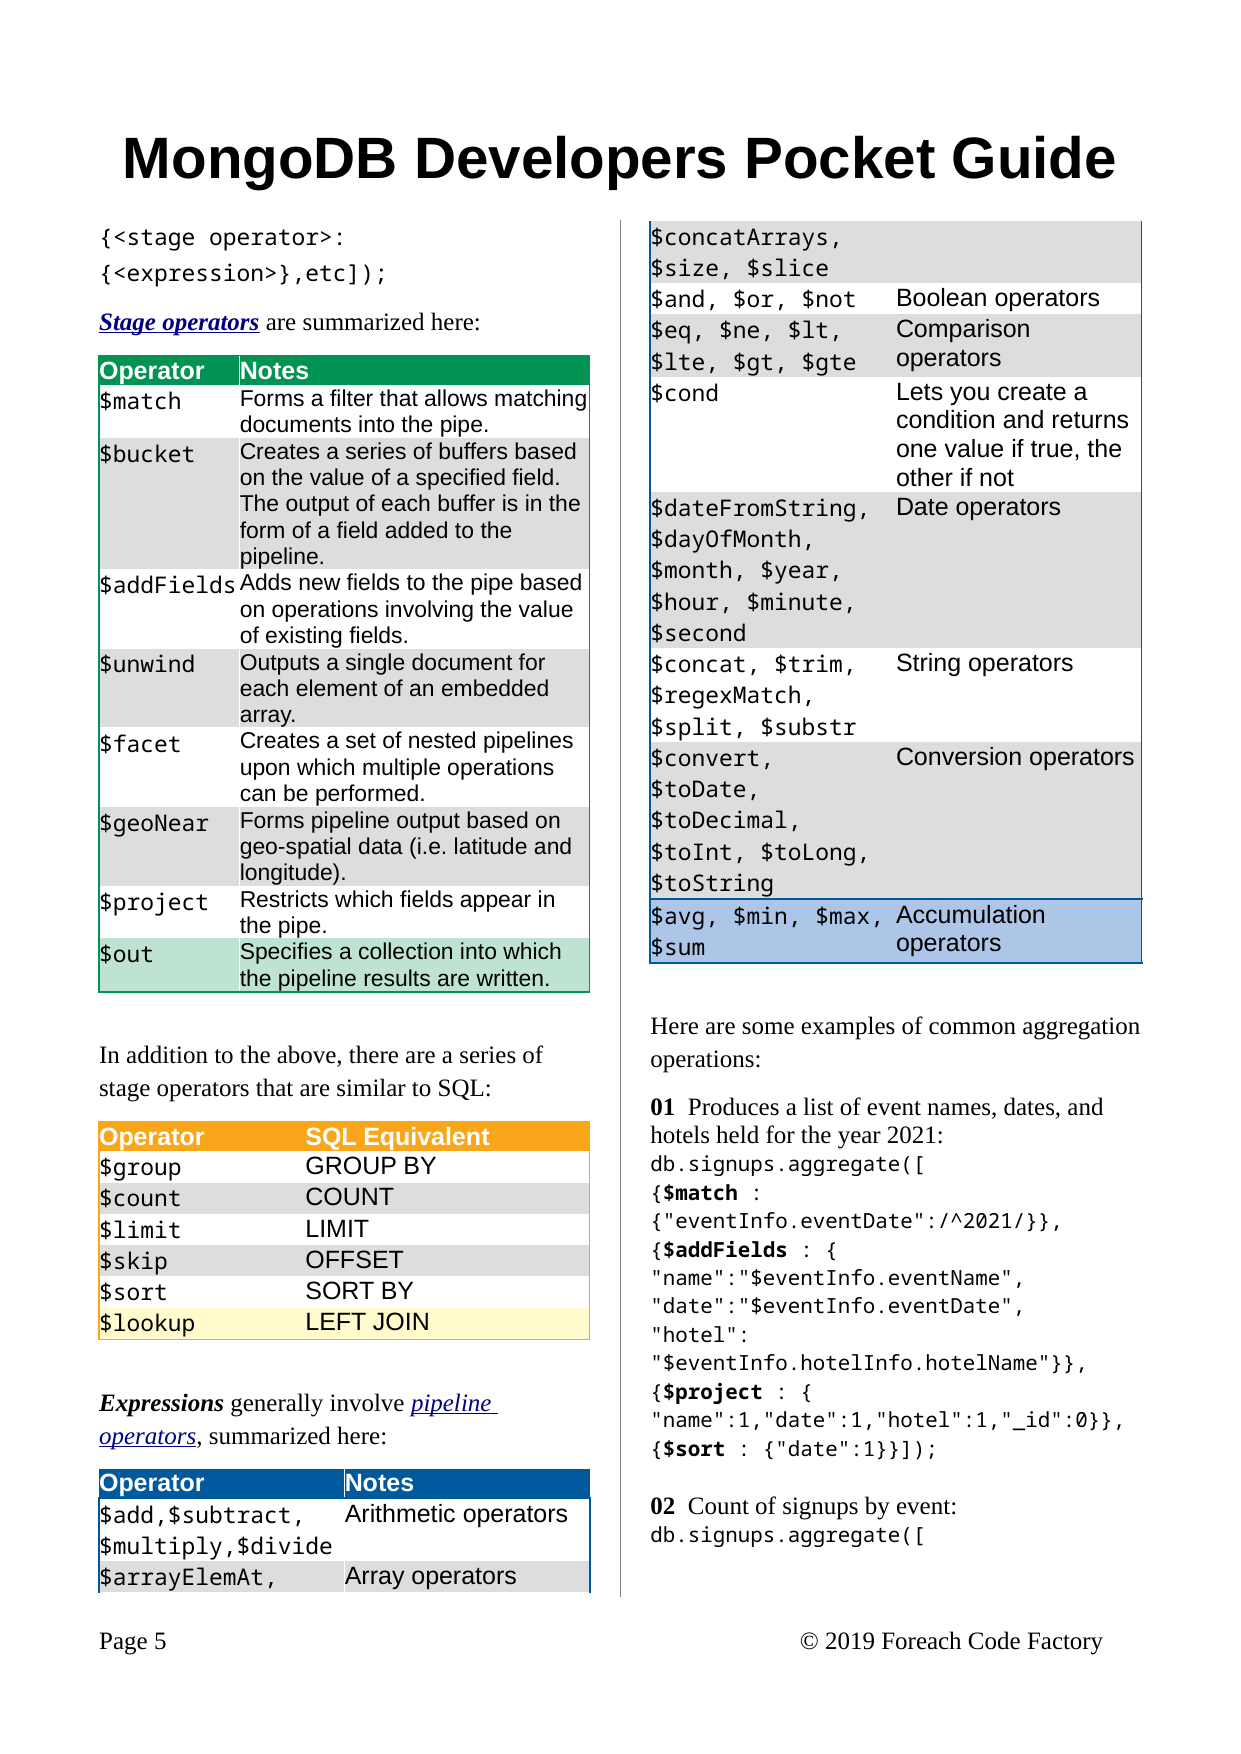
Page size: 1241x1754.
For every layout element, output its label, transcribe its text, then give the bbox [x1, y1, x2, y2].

table_cell Date operators [896, 492, 1141, 648]
table_cell $limit [100, 1214, 305, 1245]
table_cell $avg, $min, $max, $sum [651, 900, 896, 962]
table_cell $addFields [100, 569, 239, 648]
table_cell $project [100, 886, 239, 938]
table_cell $count [100, 1183, 305, 1214]
text In addition to the above, there are a series of stage operators that are similar to SQL: [99, 1040, 590, 1102]
table_header Operator [100, 1122, 305, 1151]
table_cell $concatArrays, $size, $slice [651, 221, 896, 283]
text db.signups.aggregate([ {$match : {"eventInfo.eventDate":/^2021/}}, [650, 1149, 1142, 1235]
text 01 Produces a list of event names, dates, and hotels held for the year 2021: [650, 1092, 1142, 1149]
table_cell Accumulation operators [896, 900, 1141, 962]
table_cell $lookup [100, 1308, 305, 1339]
table_cell $dateFromString, $dayOfMonth, $month, $year, $hour, $minute, $second [651, 492, 896, 648]
table_cell $arrayElemAt, [100, 1561, 344, 1592]
table_cell LEFT JOIN [305, 1308, 589, 1339]
table_cell $bucket [100, 438, 239, 569]
table_cell String operators [896, 648, 1141, 742]
table_cell $unwind [100, 649, 239, 727]
text {$addFields : { [650, 1235, 1142, 1263]
text Stage operators are summarized here: [99, 307, 590, 336]
table_cell OFFSET [305, 1245, 589, 1276]
table_header Notes [240, 356, 589, 385]
text Expressions generally involve pipeline operators, summarized here: [99, 1388, 590, 1449]
table_cell Array operators [345, 1561, 589, 1592]
table_cell $eq, $ne, $lt, $lte, $gt, $gte [651, 314, 896, 377]
table_cell $group [100, 1151, 305, 1182]
table_cell Boolean operators [896, 283, 1141, 314]
table_cell $sort [100, 1276, 305, 1307]
table_cell [896, 221, 1141, 283]
table_cell Forms pipeline output based on geo-spatial data (i.e. latitude and longitude). [240, 807, 589, 886]
table_cell $cond [651, 377, 896, 492]
table_cell Adds new fields to the pipe based on operations involving the value of existing fields. [240, 569, 589, 648]
table_cell $geoNear [100, 807, 239, 886]
table_cell Forms a filter that allows matching documents into the pipe. [240, 385, 589, 438]
table_cell $convert, $toDate, $toDecimal, $toInt, $toLong, $toString [651, 742, 896, 898]
text Here are some examples of common aggregation operations: [650, 1011, 1142, 1073]
table_header SQL Equivalent [305, 1122, 589, 1151]
table_header Operator [99, 1469, 344, 1497]
table_cell $concat, $trim, $regexMatch, $split, $substr [651, 648, 896, 742]
table_cell Specifies a collection into which the pipeline results are written. [240, 938, 589, 991]
table_cell Lets you create a condition and returns one value if true, the other if not [896, 377, 1141, 492]
table_cell COUNT [305, 1183, 589, 1214]
text "name":"$eventInfo.eventName", [650, 1263, 1142, 1292]
table_header Operator [100, 356, 239, 385]
table_header Notes [345, 1469, 590, 1497]
table_cell $out [100, 938, 239, 991]
text db.signups.aggregate([ [650, 1520, 1142, 1548]
table_cell $and, $or, $not [651, 283, 896, 314]
table_cell $add,$subtract, $multiply,$divide [100, 1499, 344, 1561]
table_cell Creates a series of buffers based on the value of a specified field. The output of each buffer is in the form of a field added to the pipeline. [240, 438, 589, 569]
table_cell $facet [100, 728, 239, 807]
table_cell GROUP BY [305, 1151, 589, 1182]
table_cell Creates a set of nested pipelines upon which multiple operations can be performed. [240, 728, 589, 807]
table_cell SORT BY [305, 1276, 589, 1307]
table_cell $skip [100, 1245, 305, 1276]
text "date":"$eventInfo.eventDate", "hotel": "$eventInfo.hotelInfo.hotelName"}}, {$project : { "name":1,"date":1,"hotel":1,"_id":0}}, [650, 1292, 1142, 1434]
text {<stage operator>:{<expression>},etc]); [99, 221, 590, 288]
table_cell LIMIT [305, 1214, 589, 1245]
table_cell Comparison operators [896, 314, 1141, 377]
text 02 Count of signups by event: [650, 1491, 1142, 1520]
table_cell Arithmetic operators [345, 1499, 589, 1561]
table_cell Outputs a single document for each element of an embedded array. [240, 649, 589, 727]
text {$sort : {"date":1}}]); [650, 1434, 1142, 1462]
table_cell $match [100, 385, 239, 438]
table_cell Restricts which fields appear in the pipe. [240, 886, 589, 938]
table_cell Conversion operators [896, 742, 1141, 898]
